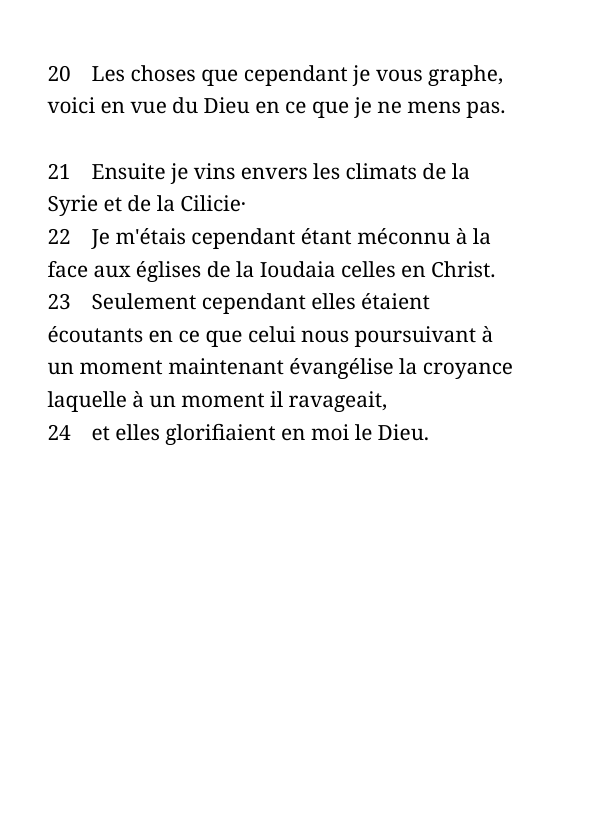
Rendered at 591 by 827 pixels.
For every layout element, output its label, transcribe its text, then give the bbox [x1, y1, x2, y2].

text 20 Les choses que cependant je vous graphe, [47, 59, 526, 87]
text 21 Ensuite je vins envers les climats de la Syrie et de la Cilicie· 22 Je m'étais cependant étant méconnu à la face aux églises de la Ioudaia celles en Christ. 23 Seulement cependant elles étaient écoutants en ce que celui nous poursuivant à un moment maintenant évangélise la croyance laquelle à un moment il ravageait, 24 et elles glorifiaient en moi le Dieu. [47, 157, 526, 446]
text voici en vue du Dieu en ce que je ne mens pas. [47, 92, 526, 153]
